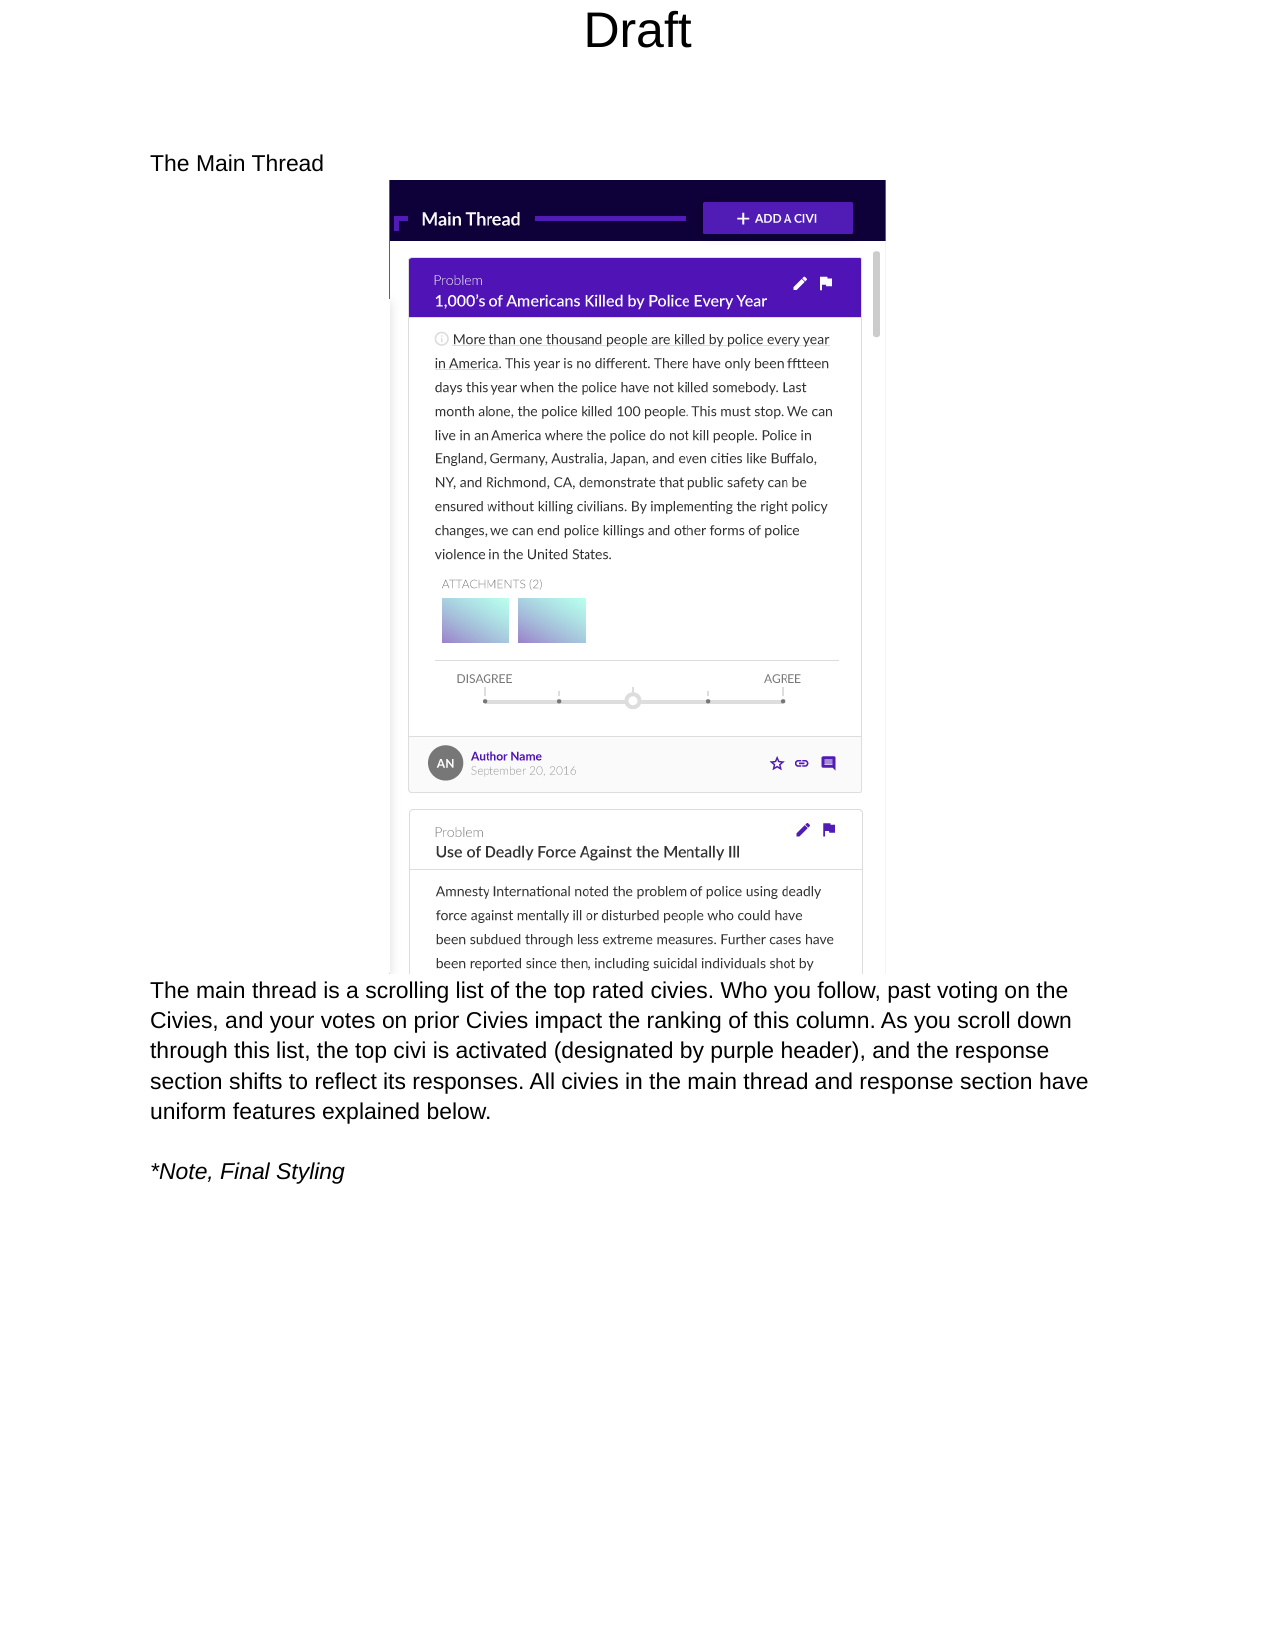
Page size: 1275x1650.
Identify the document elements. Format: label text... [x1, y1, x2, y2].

picture [389, 180, 886, 974]
text *Note, Final Styling [150, 1158, 1125, 1184]
text The Main Thread [150, 150, 1125, 176]
text The main thread is a scrolling list of the top rated civies. Who you follow, past voting on the Civies, and your votes on prior Civies impact the ranking of this column. As you scroll down through this list, the top civi is activated (designated by purple header), and the response section shifts to reflect its responses. All civies in the main thread and response section have uniform features explained below. [150, 977, 1125, 1124]
